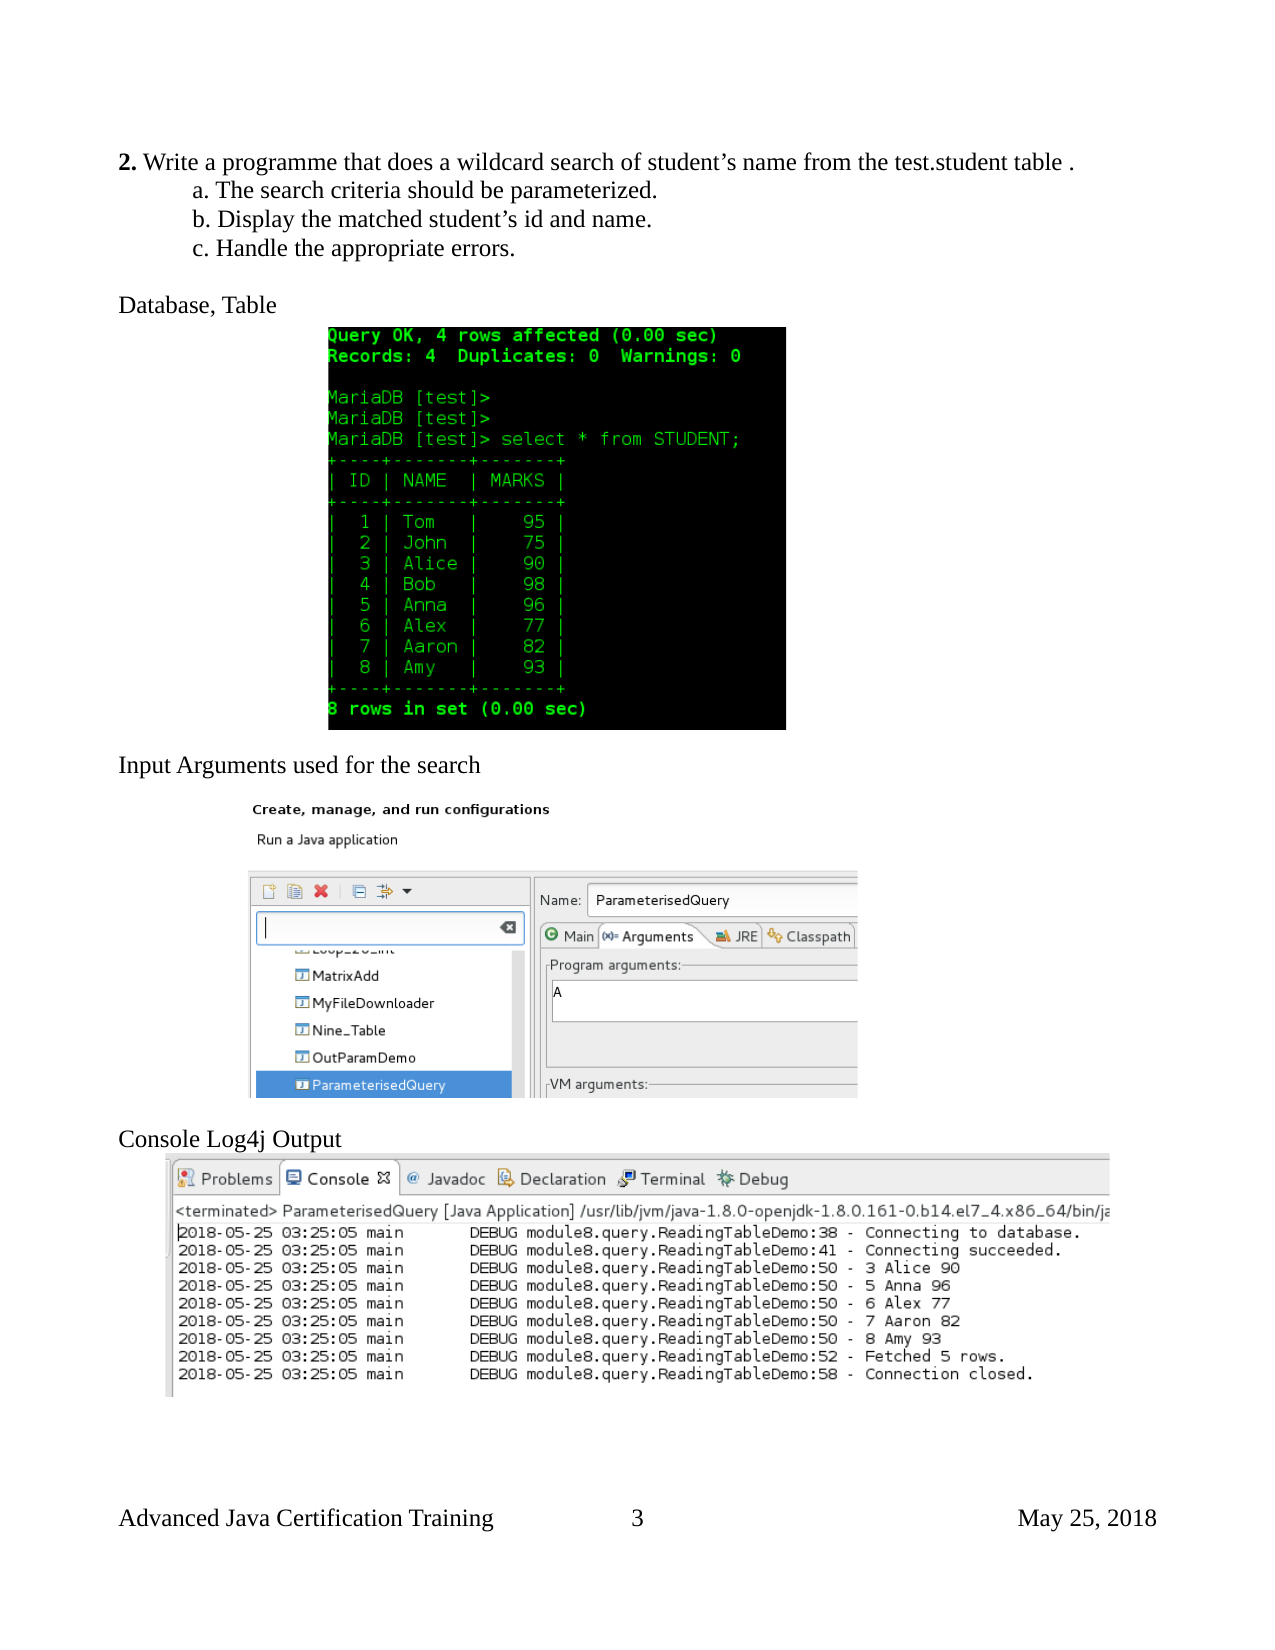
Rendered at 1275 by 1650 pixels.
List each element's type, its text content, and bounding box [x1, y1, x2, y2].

text 2. Write a programme that does a wildcard search of student’s name from the test.student table . [118, 147, 1157, 176]
text Console Log4j Output [118, 1124, 1157, 1153]
text a. The search criteria should be parameterized. [192, 176, 1157, 204]
text Database, Table [118, 291, 1157, 319]
text Input Arguments used for the search [118, 751, 1157, 779]
text c. Handle the appropriate errors. [192, 233, 1157, 262]
picture [328, 327, 787, 730]
picture [247, 802, 858, 1098]
picture [165, 1153, 1110, 1397]
text b. Display the matched student’s id and name. [192, 204, 1157, 233]
